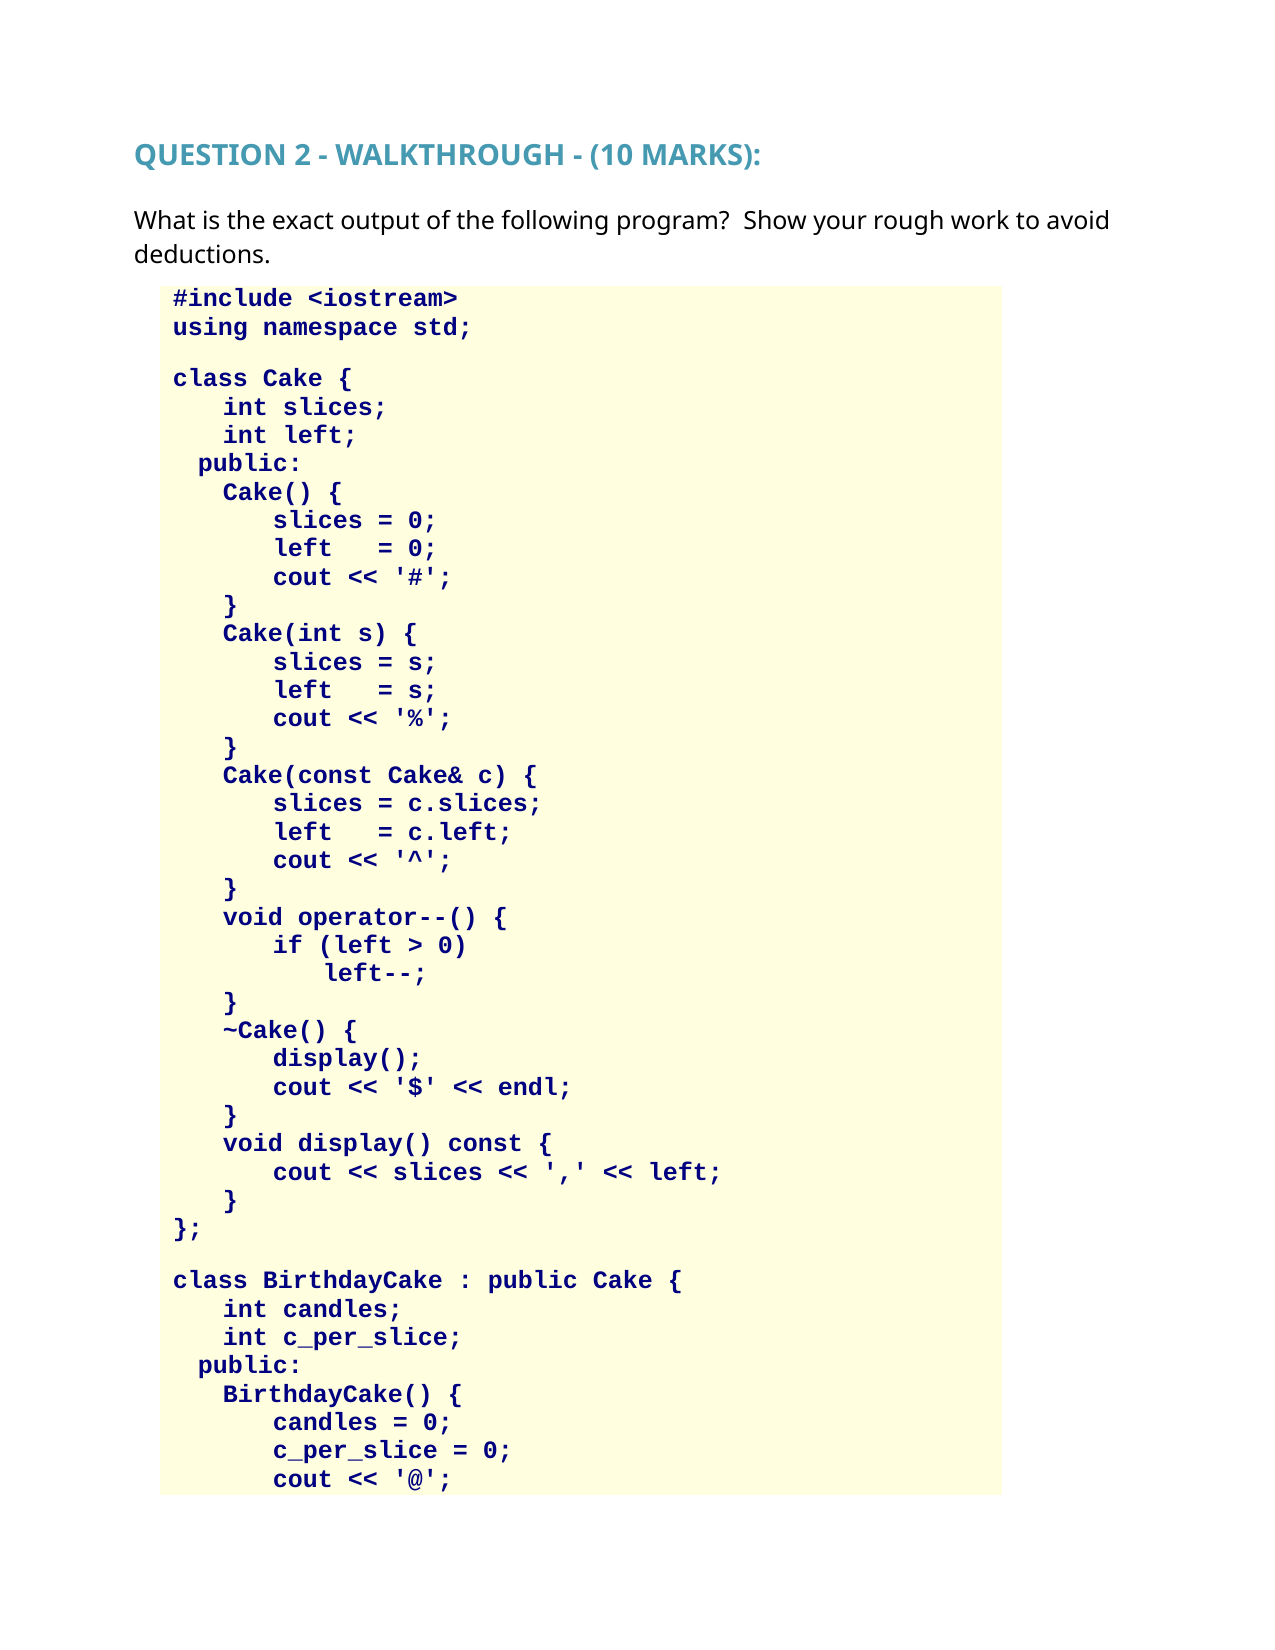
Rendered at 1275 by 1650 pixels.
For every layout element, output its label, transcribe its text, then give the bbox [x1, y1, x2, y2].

table_header #include <iostream> using namespace std; class Cake { int slices; int left; public: Cake() { slices = 0; left = 0; cout << '#'; } Cake(int s) { slices = s; left = s; cout << '%'; } Cake(const Cake& c) { slices = c.slices; left = c.left; cout << '^'; } void operator--() { if (left > 0) left--; } ~Cake() { display(); cout << '$' << endl; } void display() const { cout << slices << ',' << left; } }; class BirthdayCake : public Cake { int candles; int c_per_slice; public: BirthdayCake() { candles = 0; c_per_slice = 0; cout << '@'; [134, 283, 1005, 1498]
table_header OOP244 Test 2 - Apr 9 2010 Name _______________________ Student Number _____________________ NOTES: This test has 4 pages and lasts two full periods This test is out of 20 marks and is worth 15% of your final grade There are 2 questions - attempt both of them Answer all questions in the exam booklet provided Hand in this test paper with your answer booklet You may use your copy of the lecture notes, the subject notes, one textbook, a non-programmable, non-messaging calculator and a paper foreign-language dictionary QUESTION 1 - WORD PROBLEM - (10 MARKS): Design and code a class named Mug that holds information about a household drinking mug. The information includes the volume of the mug, the amount of liquid left in the mug, and the name written on the outside of the mug. Upon instantiation, a Mug object may receive nothing or may receive two pieces of information: an integer value holding the volume of the mug in millilitres and the address of a C-style null-terminated string holding the name written on the outside of the mug. A valid volume is any positive value. The description may be of any length. If the object does not receive any data or the data provided is invalid in any way, the object adopts a safe empty state. The object is initially empty. Store your class declaration in a header file named Mug.h and your function definitions in an implementation file named Mug.cpp. Include all of the prototypes necessary to ensure proper compilation and execution of your coding. Since your design must accommodate a description of any length, your design should include a deep copy constructor, a deep assignment operator and a destructor. Your design also includes two member operators and overloads the insertion operator: Mug& operator+=(int fill) - a member operator that receives an integer value and increases the amount of liquid in the mug by that value if the object is not in an empty state. If the value is greater than the amount of space remaining in the mug, your operator discards the extra liquid and leaves the mug completely full. This operator returns a reference to the current object. Mug& operator-=(int empty) - a member operator that receives an integer value and decreases the amount of liquid in the mug by that value if the object is not in an empty state. If the value is greater than the amount of liquid remaining in the mug, your operator removes all of the liquid in the mug and leaves the mug completely empty. This operator returns a reference to the current object. the overloaded insertion operator outputs the information in the following form: the volume of the mug in a field of five(5) the volume of the liquid in the mug in a field of five(5) a single space the name written on the outside of the mug Design your operator so that it allows cascading. If the object is empty, your operator outputs "empty object" in the description field as shown in the example below. The following program uses your class and produces the output shown on the right QUESTION 2 - WALKTHROUGH - (10 MARKS): What is the exact output of the following program? Show your rough work to avoid deductions. [118, 118, 1157, 1513]
